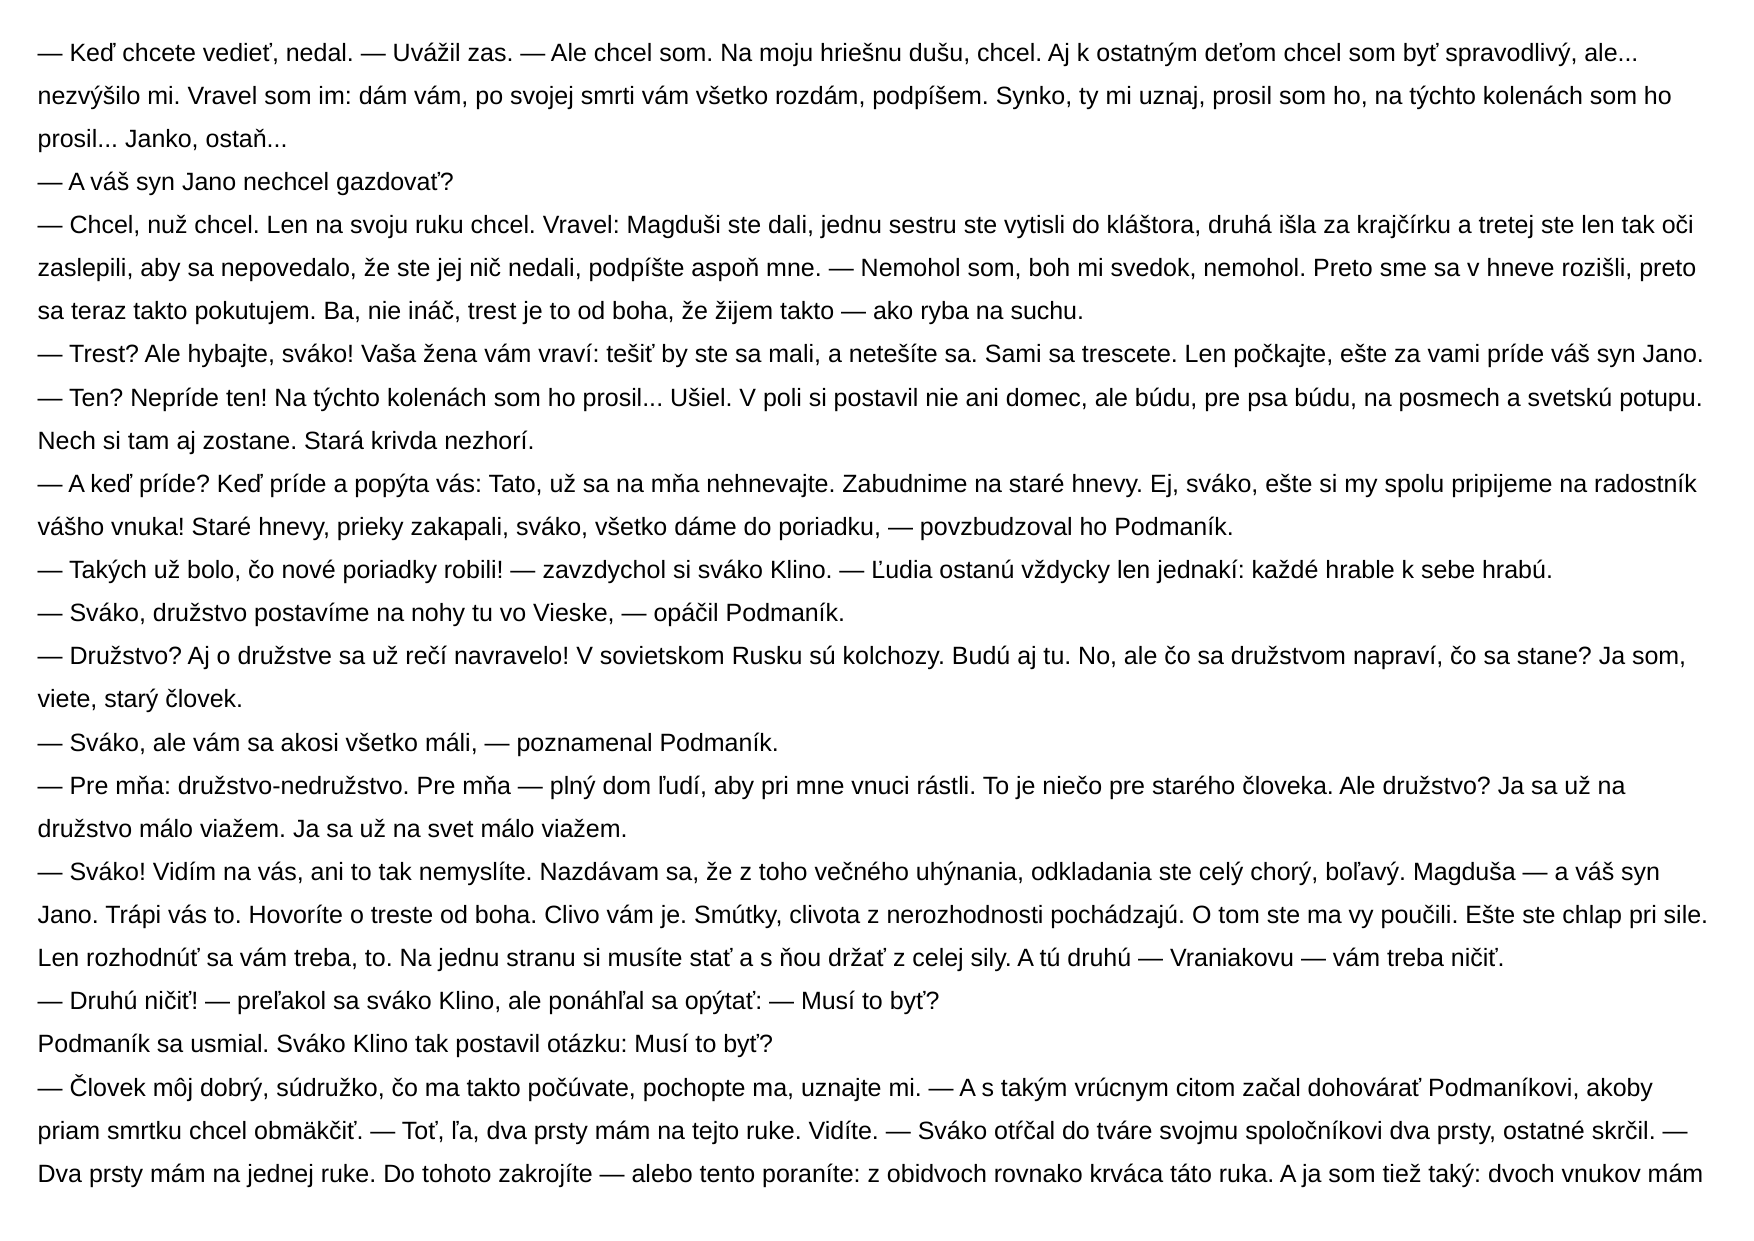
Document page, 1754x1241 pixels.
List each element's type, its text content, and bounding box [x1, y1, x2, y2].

text — Ten? Nepríde ten! Na týchto kolenách som ho prosil... Ušiel. V poli si postavil nie ani domec, ale búdu, pre psa búdu, na posmech a svetskú potupu. Nech si tam aj zostane. Stará krivda nezhorí. [37, 382, 1716, 454]
text — Družstvo? Aj o družstve sa už rečí navravelo! V sovietskom Rusku sú kolchozy. Budú aj tu. No, ale čo sa družstvom napraví, čo sa stane? Ja som, viete, starý človek. [37, 641, 1716, 713]
text — Takých už bolo, čo nové poriadky robili! — zavzdychol si sváko Klino. — Ľudia ostanú vždycky len jednakí: každé hrable k sebe hrabú. [37, 555, 1716, 584]
text — Trest? Ale hybajte, sváko! Vaša žena vám vraví: tešiť by ste sa mali, a netešíte sa. Sami sa trescete. Len počkajte, ešte za vami príde váš syn Jano. [37, 339, 1716, 368]
text — Sváko! Vidím na vás, ani to tak nemyslíte. Nazdávam sa, že z toho večného uhýnania, odkladania ste celý chorý, boľavý. Magduša — a váš syn Jano. Trápi vás to. Hovoríte o treste od boha. Clivo vám je. Smútky, clivota z nerozhodnosti pochádzajú. O tom ste ma vy poučili. Ešte ste chlap pri sile. Len rozhodnúť sa vám treba, to. Na jednu stranu si musíte stať a s ňou držať z celej sily. A tú druhú — Vraniakovu — vám treba ničiť. [37, 857, 1716, 972]
text — Keď chcete vedieť, nedal. — Uvážil zas. — Ale chcel som. Na moju hriešnu dušu, chcel. Aj k ostatným deťom chcel som byť spravodlivý, ale... nezvýšilo mi. Vravel som im: dám vám, po svojej smrti vám všetko rozdám, podpíšem. Synko, ty mi uznaj, prosil som ho, na týchto kolenách som ho prosil... Janko, ostaň... [37, 37, 1716, 152]
text — Pre mňa: družstvo-nedružstvo. Pre mňa — plný dom ľudí, aby pri mne vnuci rástli. To je niečo pre starého človeka. Ale družstvo? Ja sa už na družstvo málo viažem. Ja sa už na svet málo viažem. [37, 771, 1716, 842]
text — A keď príde? Keď príde a popýta vás: Tato, už sa na mňa nehnevajte. Zabudnime na staré hnevy. Ej, sváko, ešte si my spolu pripijeme na radostník vášho vnuka! Staré hnevy, prieky zakapali, sváko, všetko dáme do poriadku, — povzbudzoval ho Podmaník. [37, 469, 1716, 541]
text — Chcel, nuž chcel. Len na svoju ruku chcel. Vravel: Magduši ste dali, jednu sestru ste vytisli do kláštora, druhá išla za krajčírku a tretej ste len tak oči zaslepili, aby sa nepovedalo, že ste jej nič nedali, podpíšte aspoň mne. — Nemohol som, boh mi svedok, nemohol. Preto sme sa v hneve rozišli, preto sa teraz takto pokutujem. Ba, nie ináč, trest je to od boha, že žijem takto — ako ryba na suchu. [37, 210, 1716, 325]
text — Sváko, ale vám sa akosi všetko máli, — poznamenal Podmaník. [37, 727, 1716, 756]
text — A váš syn Jano nechcel gazdovať? [37, 167, 1716, 196]
text Podmaník sa usmial. Sváko Klino tak postavil otázku: Musí to byť? [37, 1029, 1716, 1058]
text — Druhú ničiť! — preľakol sa sváko Klino, ale ponáhľal sa opýtať: — Musí to byť? [37, 986, 1716, 1015]
text — Sváko, družstvo postavíme na nohy tu vo Vieske, — opáčil Podmaník. [37, 598, 1716, 627]
text — Človek môj dobrý, súdružko, čo ma takto počúvate, pochopte ma, uznajte mi. — A s takým vrúcnym citom začal dohovárať Podmaníkovi, akoby priam smrtku chcel obmäkčiť. — Toť, ľa, dva prsty mám na tejto ruke. Vidíte. — Sváko otŕčal do tváre svojmu spoločníkovi dva prsty, ostatné skrčil. — Dva prsty mám na jednej ruke. Do tohoto zakrojíte — alebo tento poraníte: z obidvoch rovnako krváca táto ruka. A ja som tiež taký: dvoch vnukov mám [37, 1072, 1716, 1187]
